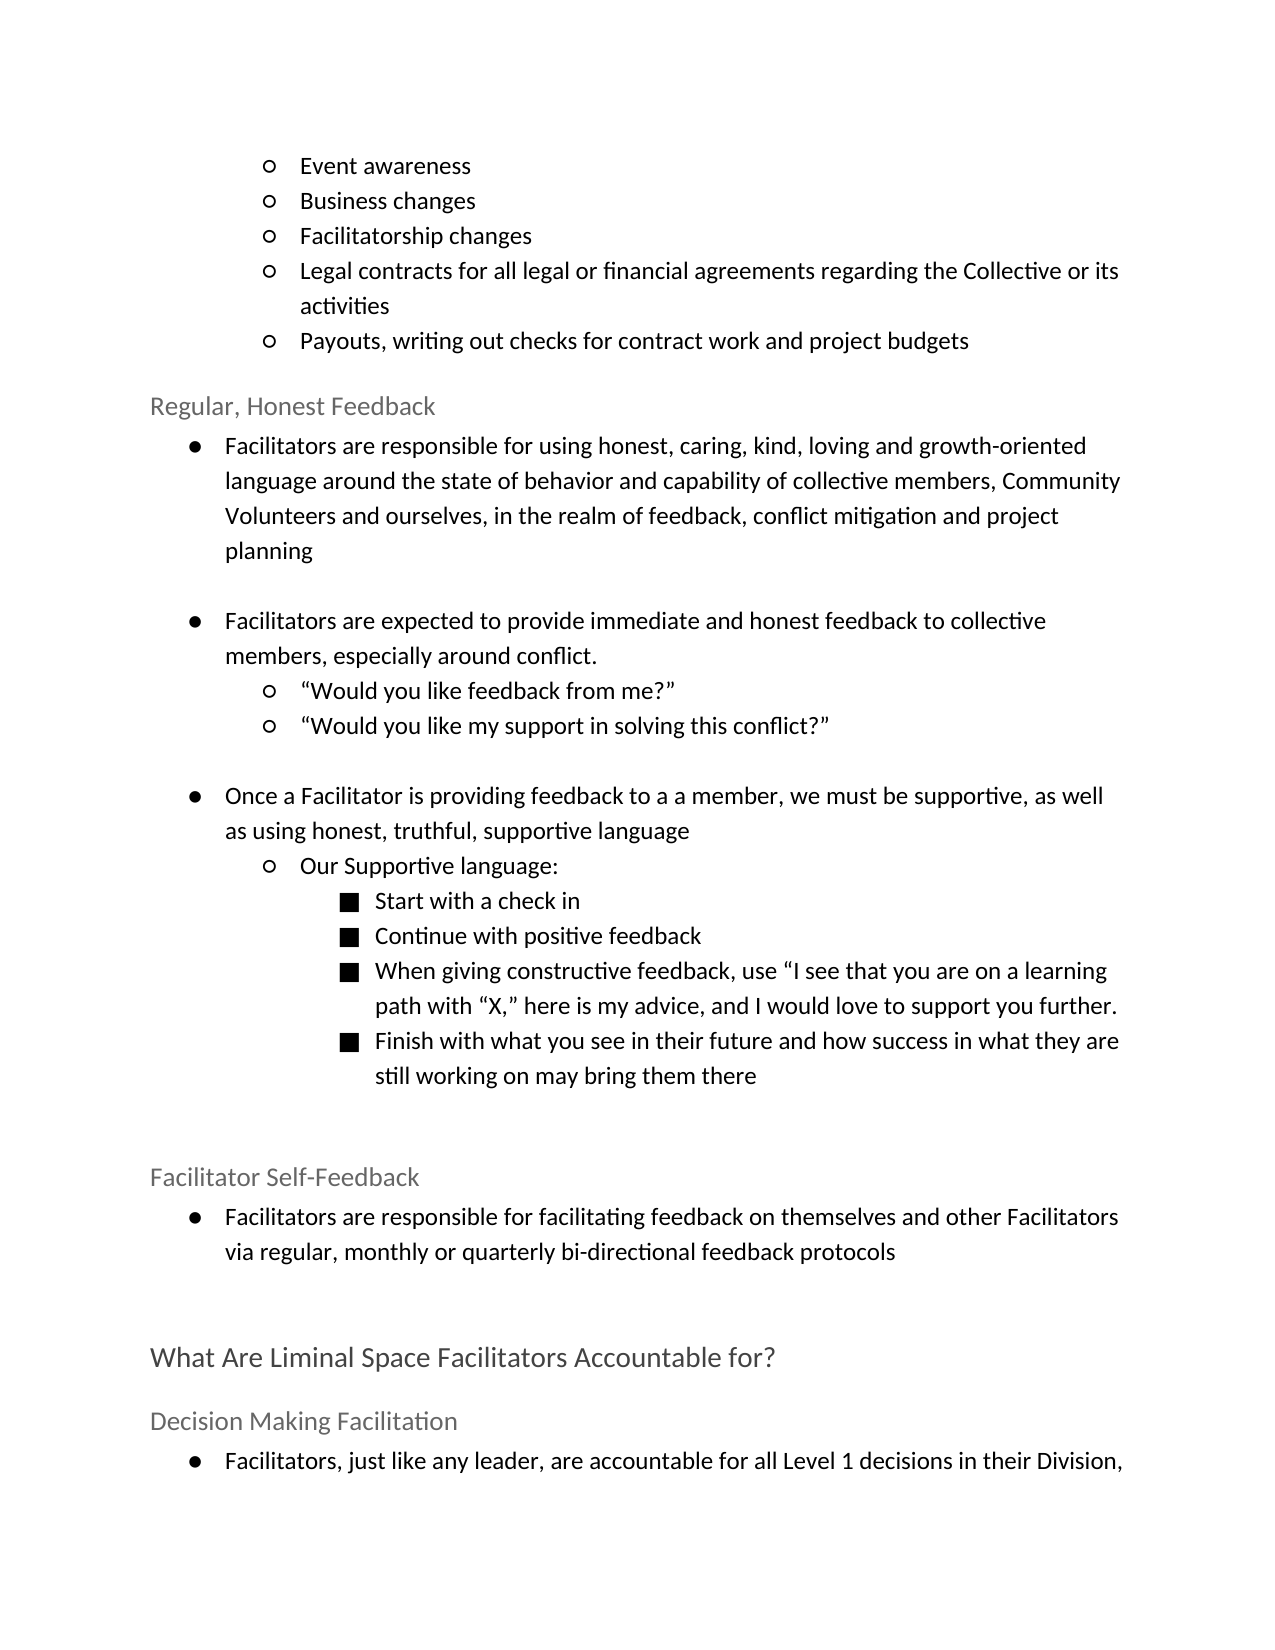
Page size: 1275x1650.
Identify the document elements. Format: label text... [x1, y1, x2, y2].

subtitle Decision Making Facilitation [150, 1404, 1125, 1437]
list Continue with positive feedback [337, 921, 1125, 951]
subtitle Regular, Honest Feedback [150, 389, 1125, 422]
list Facilitators are responsible for using honest, caring, kind, loving and growth-oriented language around the state of behavior and capability of collective members, Community Volunteers and ourselves, in the realm of feedback, conflict mitigation and project planning [187, 431, 1125, 566]
list Event awareness [262, 150, 1125, 181]
list Once a Facilitator is providing feedback to a a member, we must be supportive, as well as using honest, truthful, supportive language [187, 781, 1125, 846]
list Facilitatorship changes [262, 220, 1125, 251]
list Facilitators, just like any leader, are accountable for all Level 1 decisions in their Division, [187, 1446, 1125, 1476]
list Our Supportive language: [262, 851, 1125, 881]
subtitle Facilitator Self-Feedback [150, 1160, 1125, 1193]
list “Would you like my support in solving this conflict?” [262, 711, 1125, 741]
list Facilitators are responsible for facilitating feedback on themselves and other Facilitators via regular, monthly or quarterly bi-directional feedback protocols [187, 1201, 1125, 1267]
list Business changes [262, 185, 1125, 216]
subtitle What Are Liminal Space Facilitators Accountable for? [150, 1339, 1125, 1375]
list Start with a check in [337, 886, 1125, 916]
list Finish with what you see in their future and how success in what they are still working on may bring them there [337, 1026, 1125, 1091]
list Legal contracts for all legal or financial agreements regarding the Collective or its activities [262, 255, 1125, 321]
list Facilitators are expected to provide immediate and honest feedback to collective members, especially around conflict. [187, 606, 1125, 671]
list “Would you like feedback from me?” [262, 676, 1125, 706]
list When giving constructive feedback, use “I see that you are on a learning path with “X,” here is my advice, and I would love to support you further. [337, 956, 1125, 1021]
list Payouts, writing out checks for contract work and project budgets [262, 325, 1125, 356]
